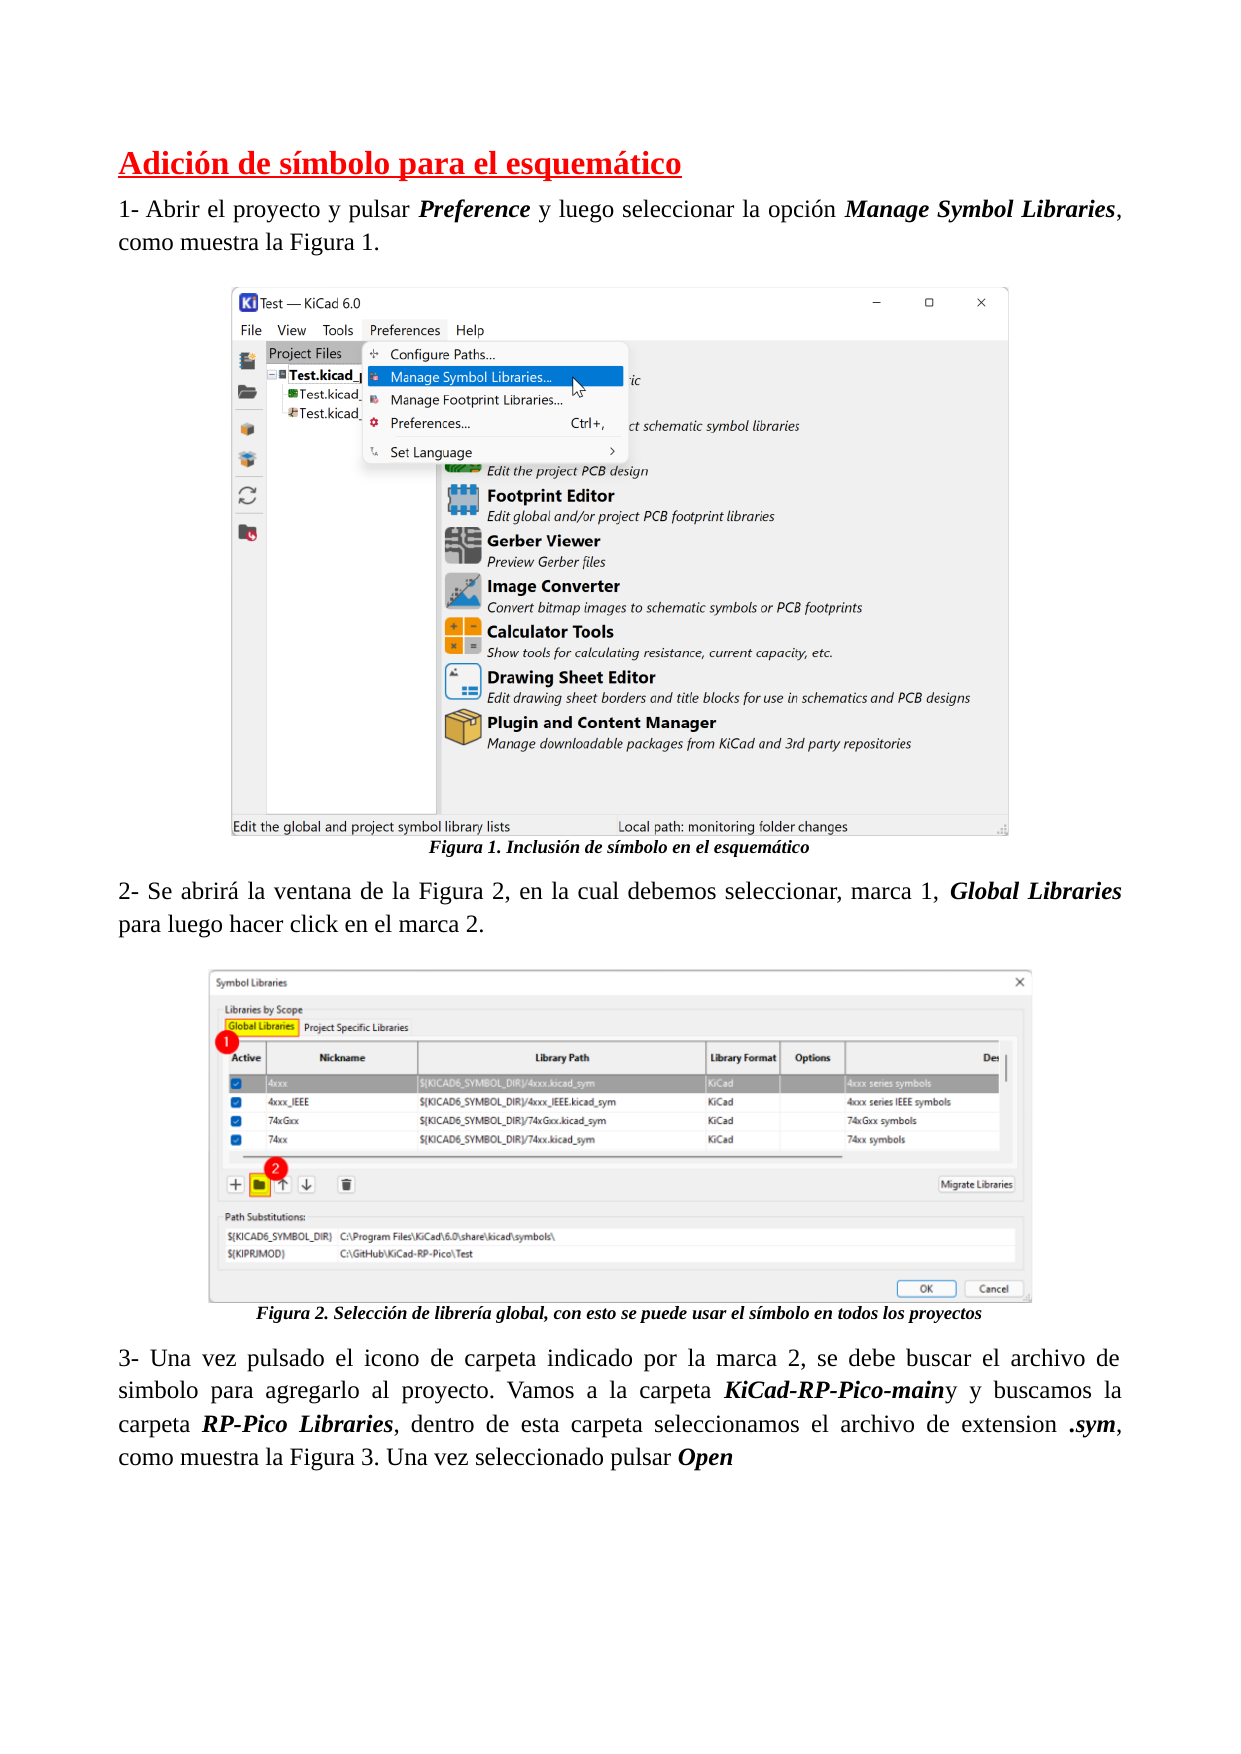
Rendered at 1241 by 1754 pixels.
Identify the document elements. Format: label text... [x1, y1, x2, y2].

text 1- Abrir el proyecto y pulsar Preference y luego seleccionar la opción Manage Symbol Libraries, como muestra la Figura 1. [118, 194, 1122, 256]
subtitle Adición de símbolo para el esquemático [118, 143, 1122, 181]
text 3- Una vez pulsado el icono de carpeta indicado por la marca 2, se debe buscar el archivo de simbolo para agregarlo al proyecto. Vamos a la carpeta KiCad-RP-Pico-mainy y buscamos la carpeta RP-Pico Libraries, dentro de esta carpeta seleccionamos el archivo de extension .sym, como muestra la Figura 3. Una vez seleccionado pulsar Open [118, 1343, 1122, 1470]
text Figura 2. Selección de librería global, con esto se puede usar el símbolo en todos los proyectos [208, 1303, 1032, 1324]
text 2- Se abrirá la ventana de la Figura 2, en la cual debemos seleccionar, marca 1, Global Libraries para luego hacer click en el marca 2. [118, 876, 1122, 938]
picture [208, 969, 1033, 1303]
text Figura 1. Inclusión de símbolo en el esquemático [231, 836, 1009, 858]
picture [231, 287, 1009, 836]
